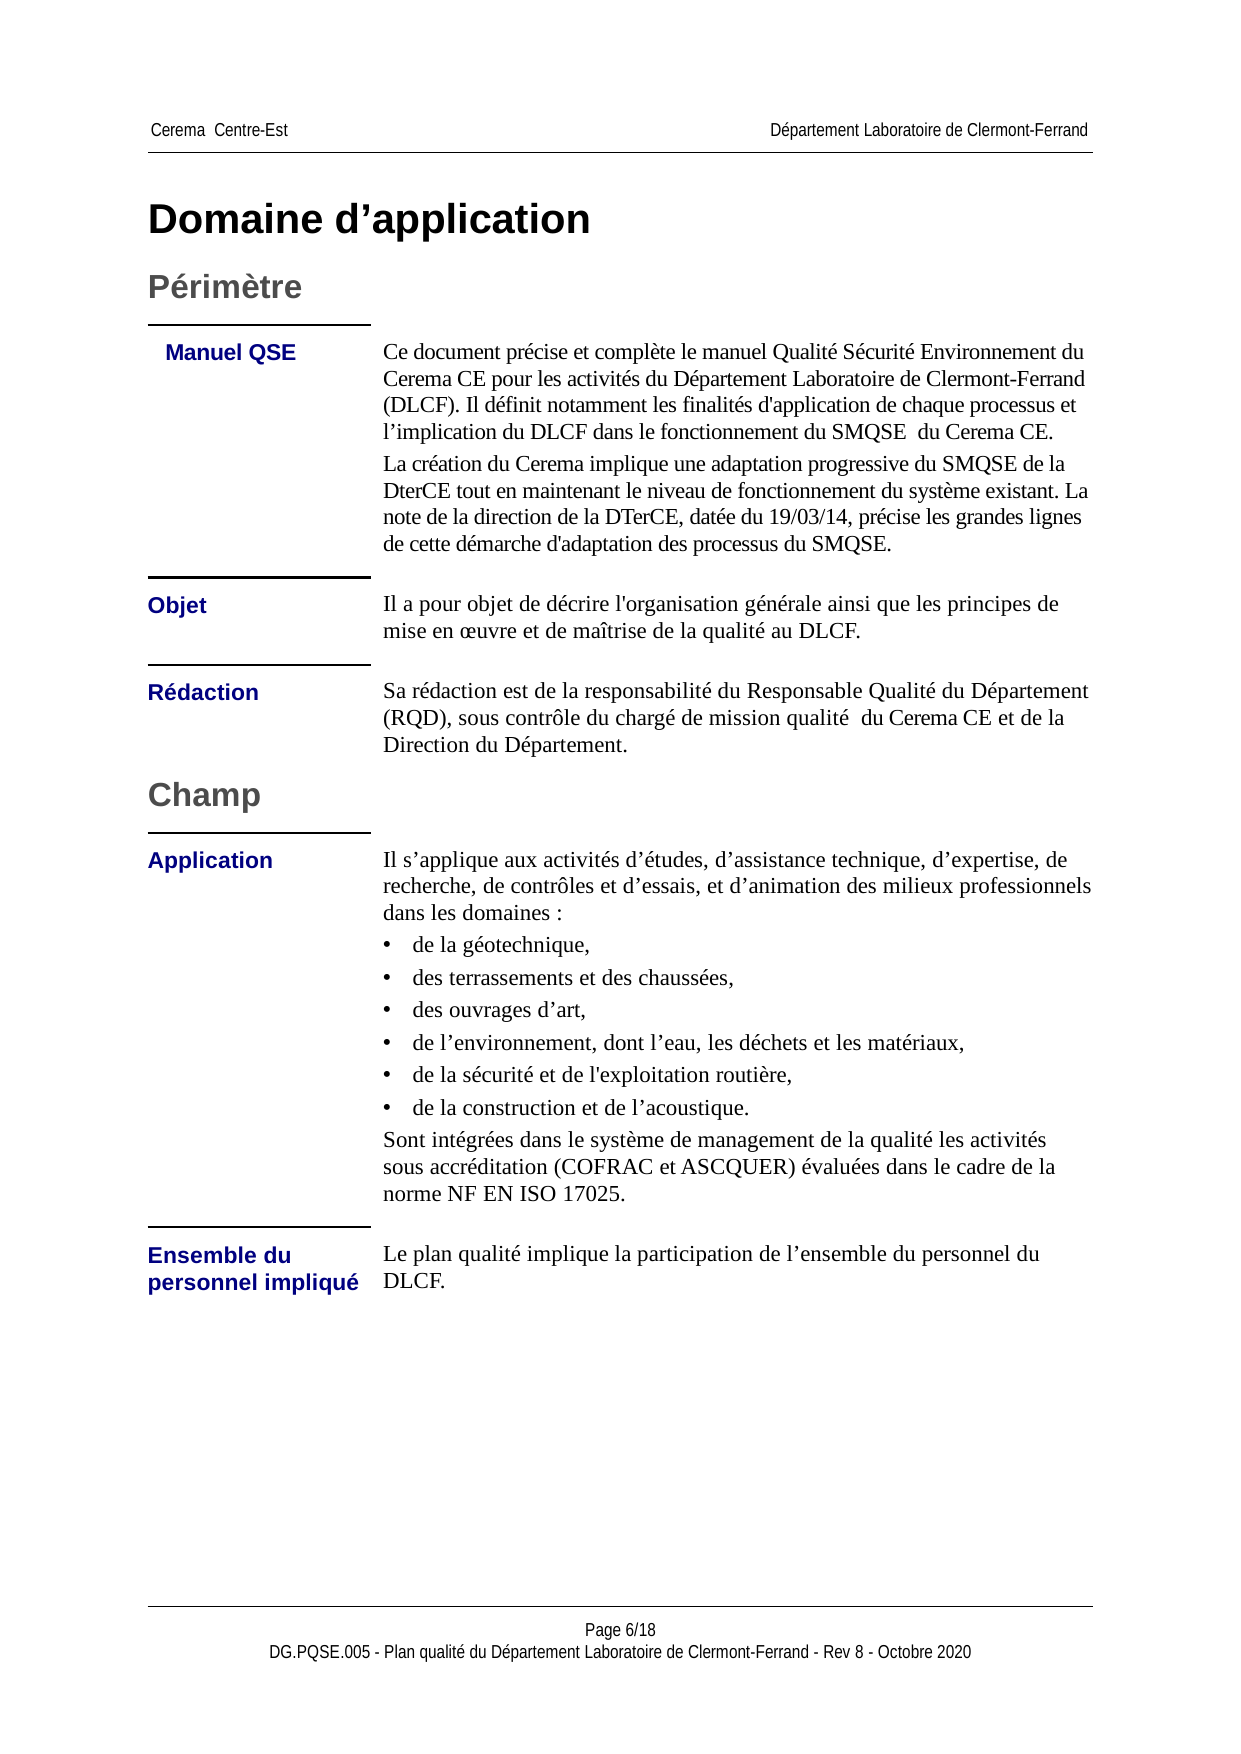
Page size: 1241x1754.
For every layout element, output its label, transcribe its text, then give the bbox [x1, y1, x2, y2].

table_header Il a pour objet de décrire l'organisation générale ainsi que les principes de mise en œuvre et de maîtrise de la qualité au DLCF. [371, 576, 1093, 649]
table_header Rédaction [148, 666, 371, 763]
table_header Le plan qualité implique la participation de l’ensemble du personnel du DLCF. [371, 1226, 1093, 1301]
table_header Ce document précise et complète le manuel Qualité Sécurité Environnement du Cerema CE pour les activités du Département Laboratoire de Clermont-Ferrand (DLCF). Il définit notamment les finalités d'application de chaque processus et l’implication du DLCF dans le fonctionnement du SMQSE du Cerema CE. La création du Cerema implique une adaptation progressive du SMQSE de la DterCE tout en maintenant le niveau de fonctionnement du système existant. La note de la direction de la DTerCE, datée du 19/03/14, précise les grandes lignes de cette démarche d'adaptation des processus du SMQSE. [371, 324, 1093, 562]
table_header Application [148, 834, 371, 1212]
table_header Objet [148, 579, 371, 649]
table_header Manuel QSE [148, 326, 371, 562]
table_header Il s’applique aux activités d’études, d’assistance technique, d’expertise, de recherche, de contrôles et d’essais, et d’animation des milieux professionnels dans les domaines : de la géotechnique, des terrassements et des chaussées, des ouvrages d’art, de l’environnement, dont l’eau, les déchets et les matériaux, de la sécurité et de l'exploitation routière, de la construction et de l’acoustique. Sont intégrées dans le système de management de la qualité les activités sous accréditation (COFRAC et ASCQUER) évaluées dans le cadre de la norme NF EN ISO 17025. [371, 832, 1093, 1212]
table_header Périmètre [148, 255, 1093, 324]
table_header Ensemble du personnel impliqué [148, 1228, 371, 1301]
table_header Sa rédaction est de la responsabilité du Responsable Qualité du Département (RQD), sous contrôle du chargé de mission qualité du Cerema CE et de la Direction du Département. [371, 664, 1093, 763]
table_header Champ [148, 763, 1093, 832]
table_header Domaine d’application [148, 181, 1093, 255]
